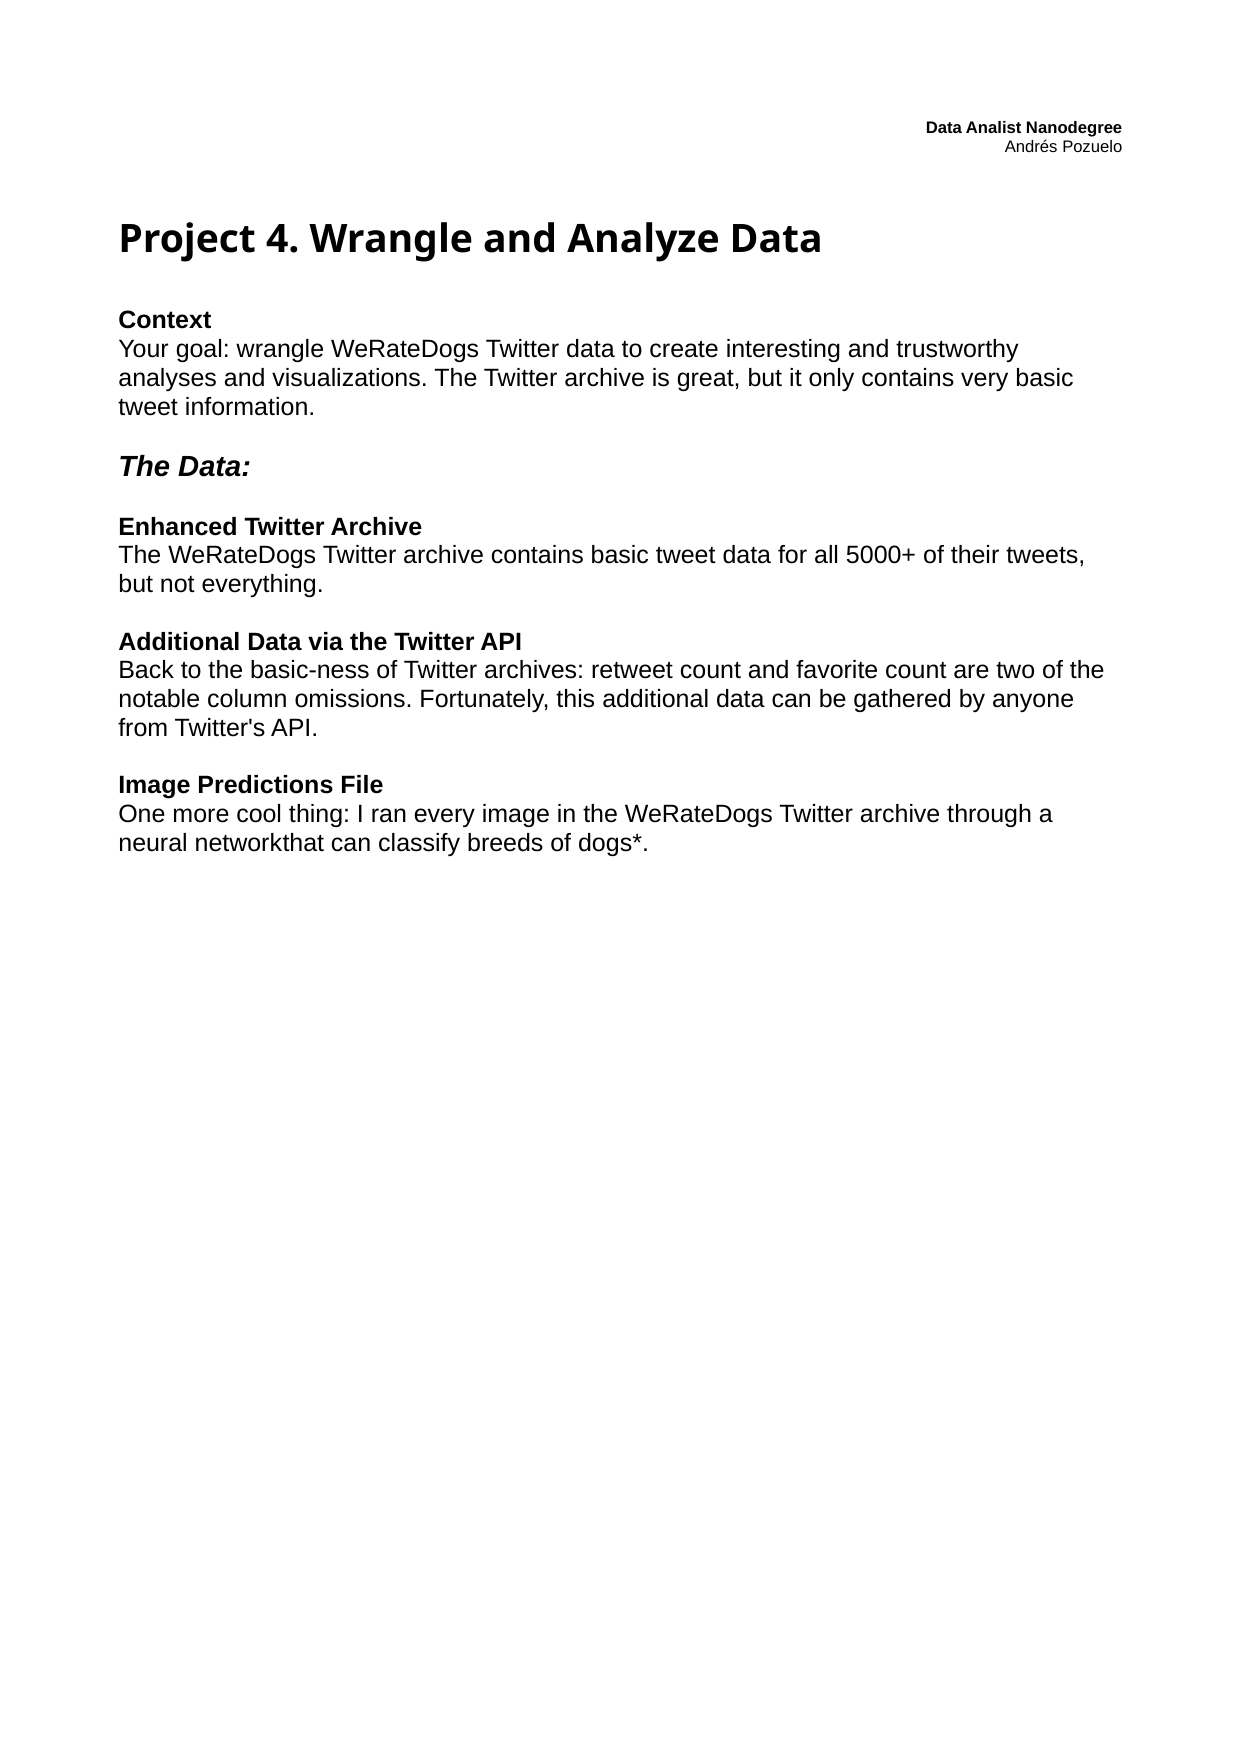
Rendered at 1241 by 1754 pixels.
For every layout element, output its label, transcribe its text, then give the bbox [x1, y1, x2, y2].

text Enhanced Twitter Archive [118, 511, 1122, 540]
text Image Predictions File [118, 770, 1122, 799]
text Additional Data via the Twitter API [118, 626, 1122, 655]
text The WeRateDogs Twitter archive contains basic tweet data for all 5000+ of their tweets, but not everything. [118, 540, 1122, 598]
text Context Your goal: wrangle WeRateDogs Twitter data to create interesting and trustworthy analyses and visualizations. The Twitter archive is great, but it only contains very basic tweet information. [118, 305, 1122, 420]
text Back to the basic-ness of Twitter archives: retweet count and favorite count are two of the notable column omissions. Fortunately, this additional data can be gathered by anyone from Twitter's API. [118, 655, 1122, 741]
text The Data: [118, 449, 1122, 483]
subtitle Project 4. Wrangle and Analyze Data [118, 211, 1122, 264]
text One more cool thing: I ran every image in the WeRateDogs Twitter archive through a neural networkthat can classify breeds of dogs*. [118, 799, 1122, 856]
